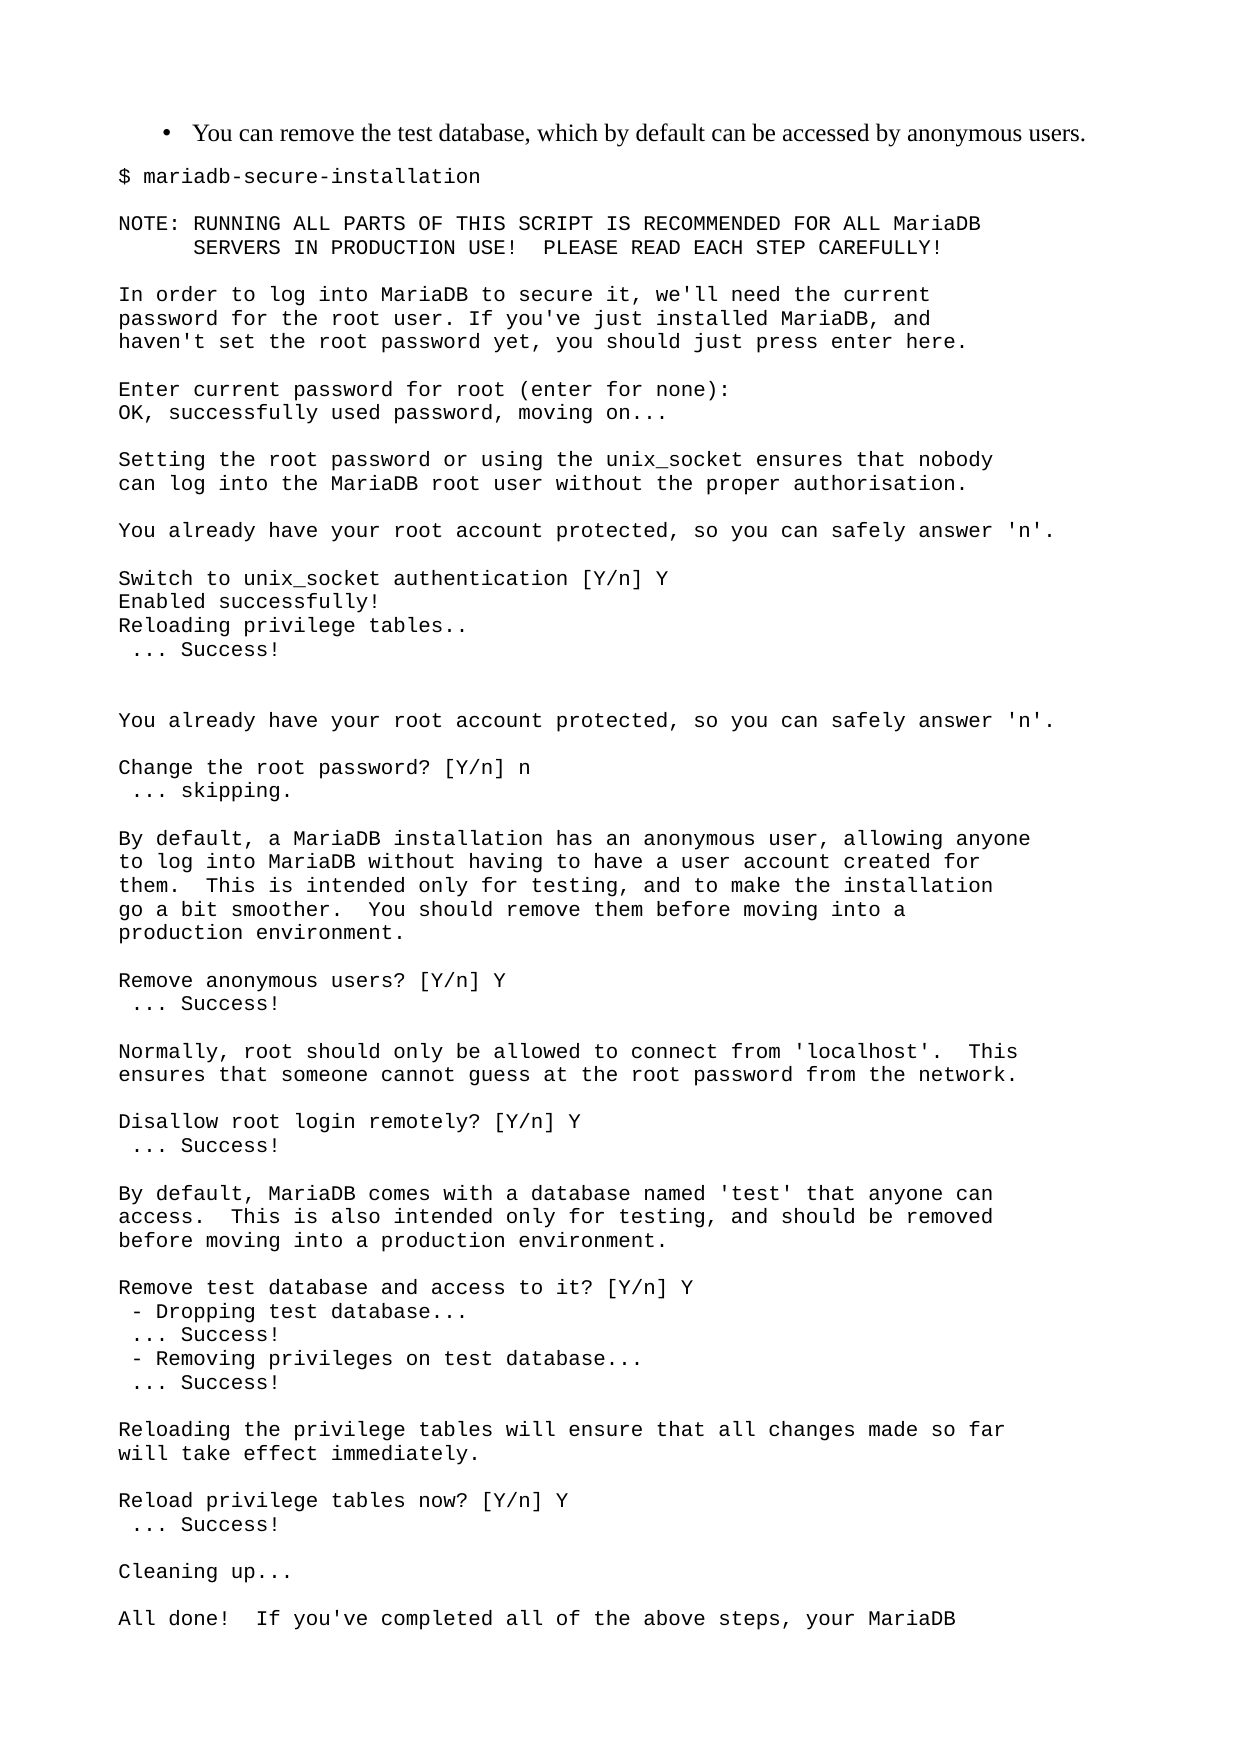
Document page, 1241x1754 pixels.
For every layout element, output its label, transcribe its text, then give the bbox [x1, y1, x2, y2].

text to log into MariaDB without having to have a user account created for [118, 851, 1122, 875]
text By default, MariaDB comes with a database named 'test' that anyone can [118, 1182, 1122, 1206]
text Enabled successfully! [118, 591, 1122, 615]
text ... Success! [118, 639, 1122, 662]
text $ mariadb-secure-installation [118, 166, 1122, 189]
text Setting the root password or using the unix_socket ensures that nobody [118, 449, 1122, 473]
text By default, a MariaDB installation has an anonymous user, allowing anyone [118, 828, 1122, 851]
text SERVERS IN PRODUCTION USE! PLEASE READ EACH STEP CAREFULLY! [118, 237, 1122, 260]
text before moving into a production environment. [118, 1230, 1122, 1253]
text Normally, root should only be allowed to connect from 'localhost'. This [118, 1041, 1122, 1064]
text Switch to unix_socket authentication [Y/n] Y [118, 568, 1122, 591]
text ... Success! [118, 1513, 1122, 1537]
text ... Success! [118, 1135, 1122, 1159]
text ... Success! [118, 993, 1122, 1017]
text Reloading privilege tables.. [118, 615, 1122, 639]
text go a bit smoother. You should remove them before moving into a [118, 899, 1122, 922]
text Reloading the privilege tables will ensure that all changes made so far [118, 1419, 1122, 1443]
text can log into the MariaDB root user without the proper authorisation. [118, 473, 1122, 497]
text NOTE: RUNNING ALL PARTS OF THIS SCRIPT IS RECOMMENDED FOR ALL MariaDB [118, 213, 1122, 237]
text You already have your root account protected, so you can safely answer 'n'. [118, 520, 1122, 544]
text ... Success! [118, 1324, 1122, 1348]
text Enter current password for root (enter for none): [118, 378, 1122, 402]
text Remove test database and access to it? [Y/n] Y [118, 1277, 1122, 1301]
text Disallow root login remotely? [Y/n] Y [118, 1112, 1122, 1135]
text ... skipping. [118, 781, 1122, 804]
text ... Success! [118, 1372, 1122, 1395]
text Remove anonymous users? [Y/n] Y [118, 970, 1122, 993]
text - Removing privileges on test database... [118, 1348, 1122, 1372]
text In order to log into MariaDB to secure it, we'll need the current [118, 284, 1122, 308]
text OK, successfully used password, moving on... [118, 402, 1122, 426]
text them. This is intended only for testing, and to make the installation [118, 875, 1122, 899]
text Change the root password? [Y/n] n [118, 757, 1122, 781]
text ensures that someone cannot guess at the root password from the network. [118, 1064, 1122, 1088]
list You can remove the test database, which by default can be accessed by anonymous users. [162, 118, 1122, 147]
text access. This is also intended only for testing, and should be removed [118, 1206, 1122, 1230]
text Reload privilege tables now? [Y/n] Y [118, 1490, 1122, 1513]
text production environment. [118, 922, 1122, 946]
text Cleaning up... [118, 1561, 1122, 1584]
text All done! If you've completed all of the above steps, your MariaDB [118, 1608, 1122, 1632]
text password for the root user. If you've just installed MariaDB, and [118, 308, 1122, 331]
text will take effect immediately. [118, 1443, 1122, 1466]
text haven't set the root password yet, you should just press enter here. [118, 331, 1122, 355]
text You already have your root account protected, so you can safely answer 'n'. [118, 709, 1122, 733]
text - Dropping test database... [118, 1301, 1122, 1324]
